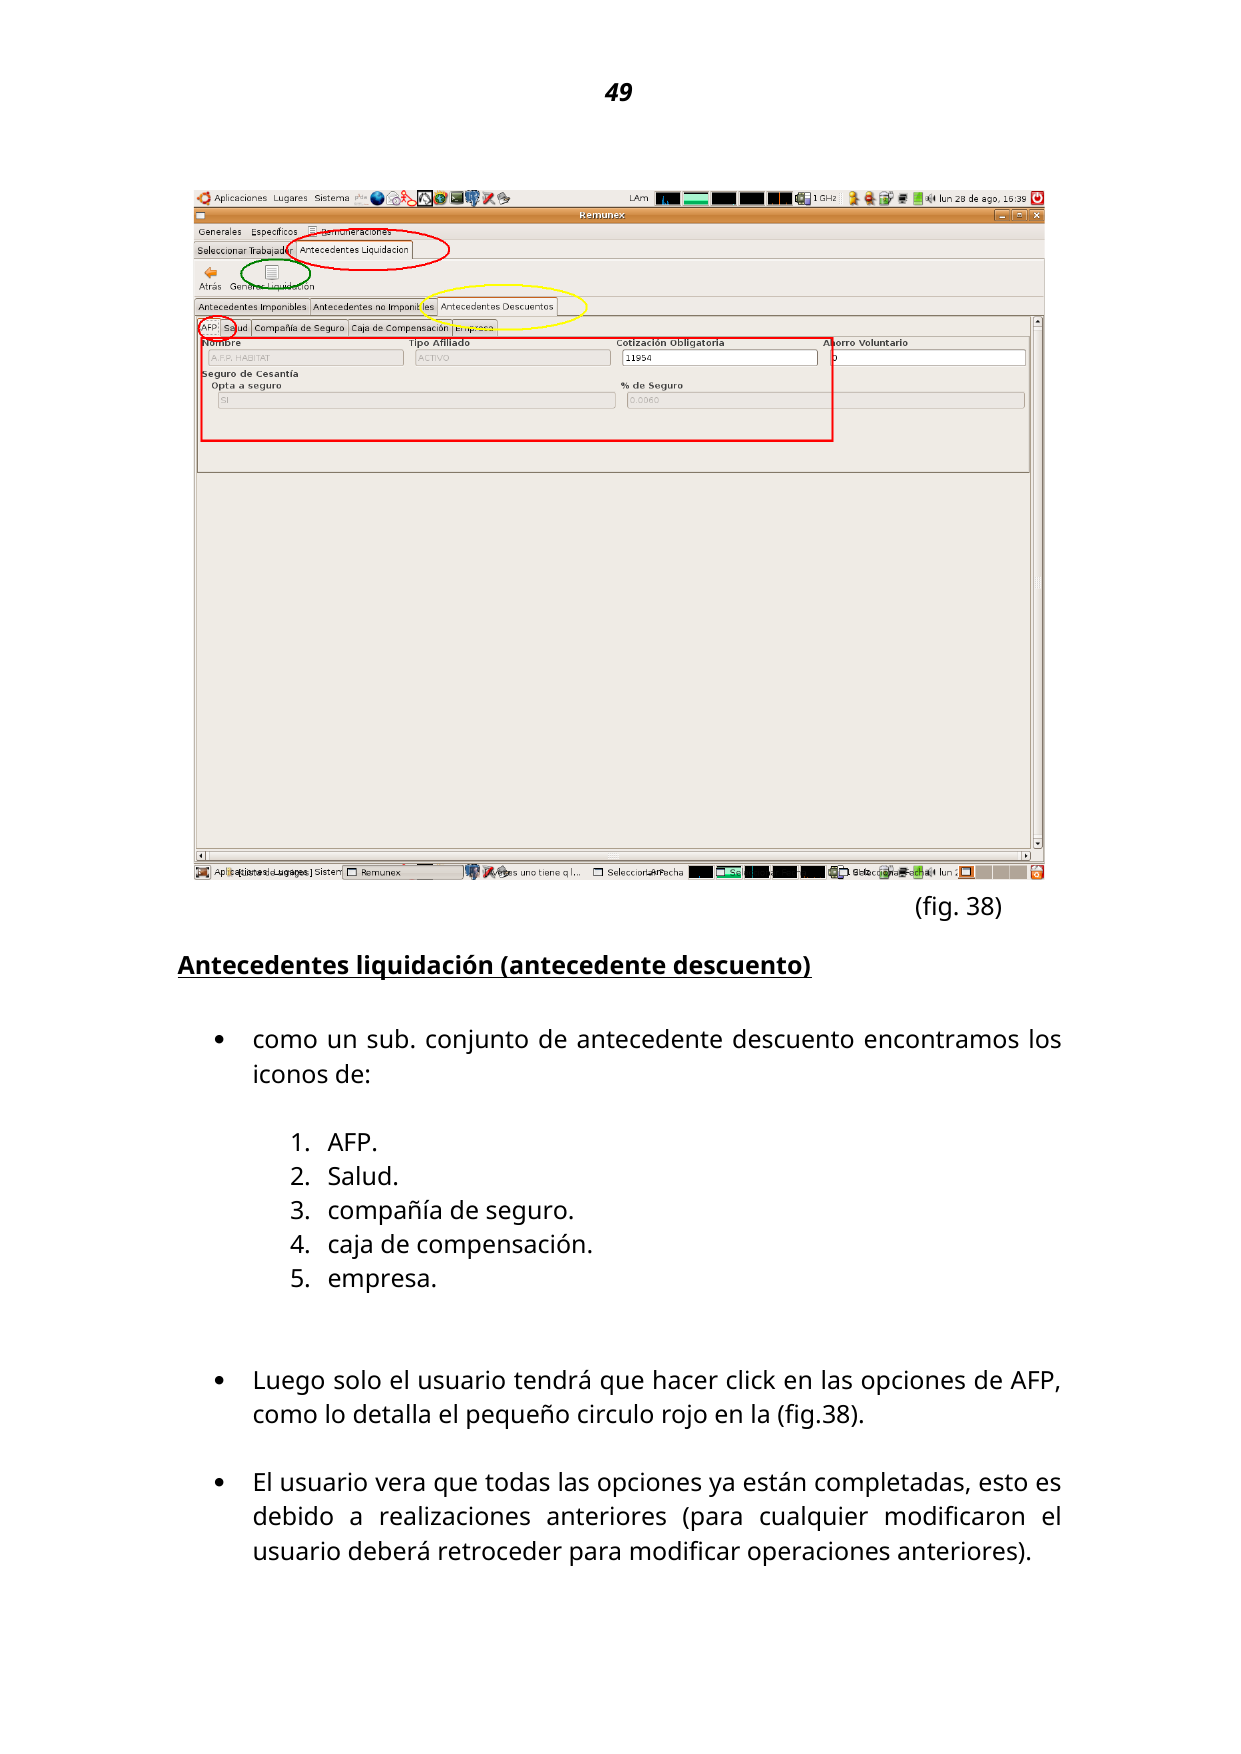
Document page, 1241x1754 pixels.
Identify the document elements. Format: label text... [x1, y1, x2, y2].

list empresa. [290, 1261, 1063, 1295]
text (fig. 38) [177, 889, 1063, 923]
list caja de compensación. [290, 1227, 1063, 1261]
list El usuario vera que todas las opciones ya están completadas, esto es debido a realizaciones anteriores (para cualquier modificaron el usuario deberá retroceder para modificar operaciones anteriores). [215, 1465, 1063, 1567]
list compañía de seguro. [290, 1192, 1063, 1227]
list AFP. [290, 1124, 1063, 1158]
picture [193, 190, 1045, 880]
list Salud. [290, 1158, 1063, 1192]
subtitle Antecedentes liquidación (antecedente descuento) [177, 948, 1063, 982]
list como un sub. conjunto de antecedente descuento encontramos los iconos de: [215, 1022, 1063, 1090]
list Luego solo el usuario tendrá que hacer click en las opciones de AFP, como lo detalla el pequeño circulo rojo en la (fig.38). [215, 1363, 1063, 1431]
